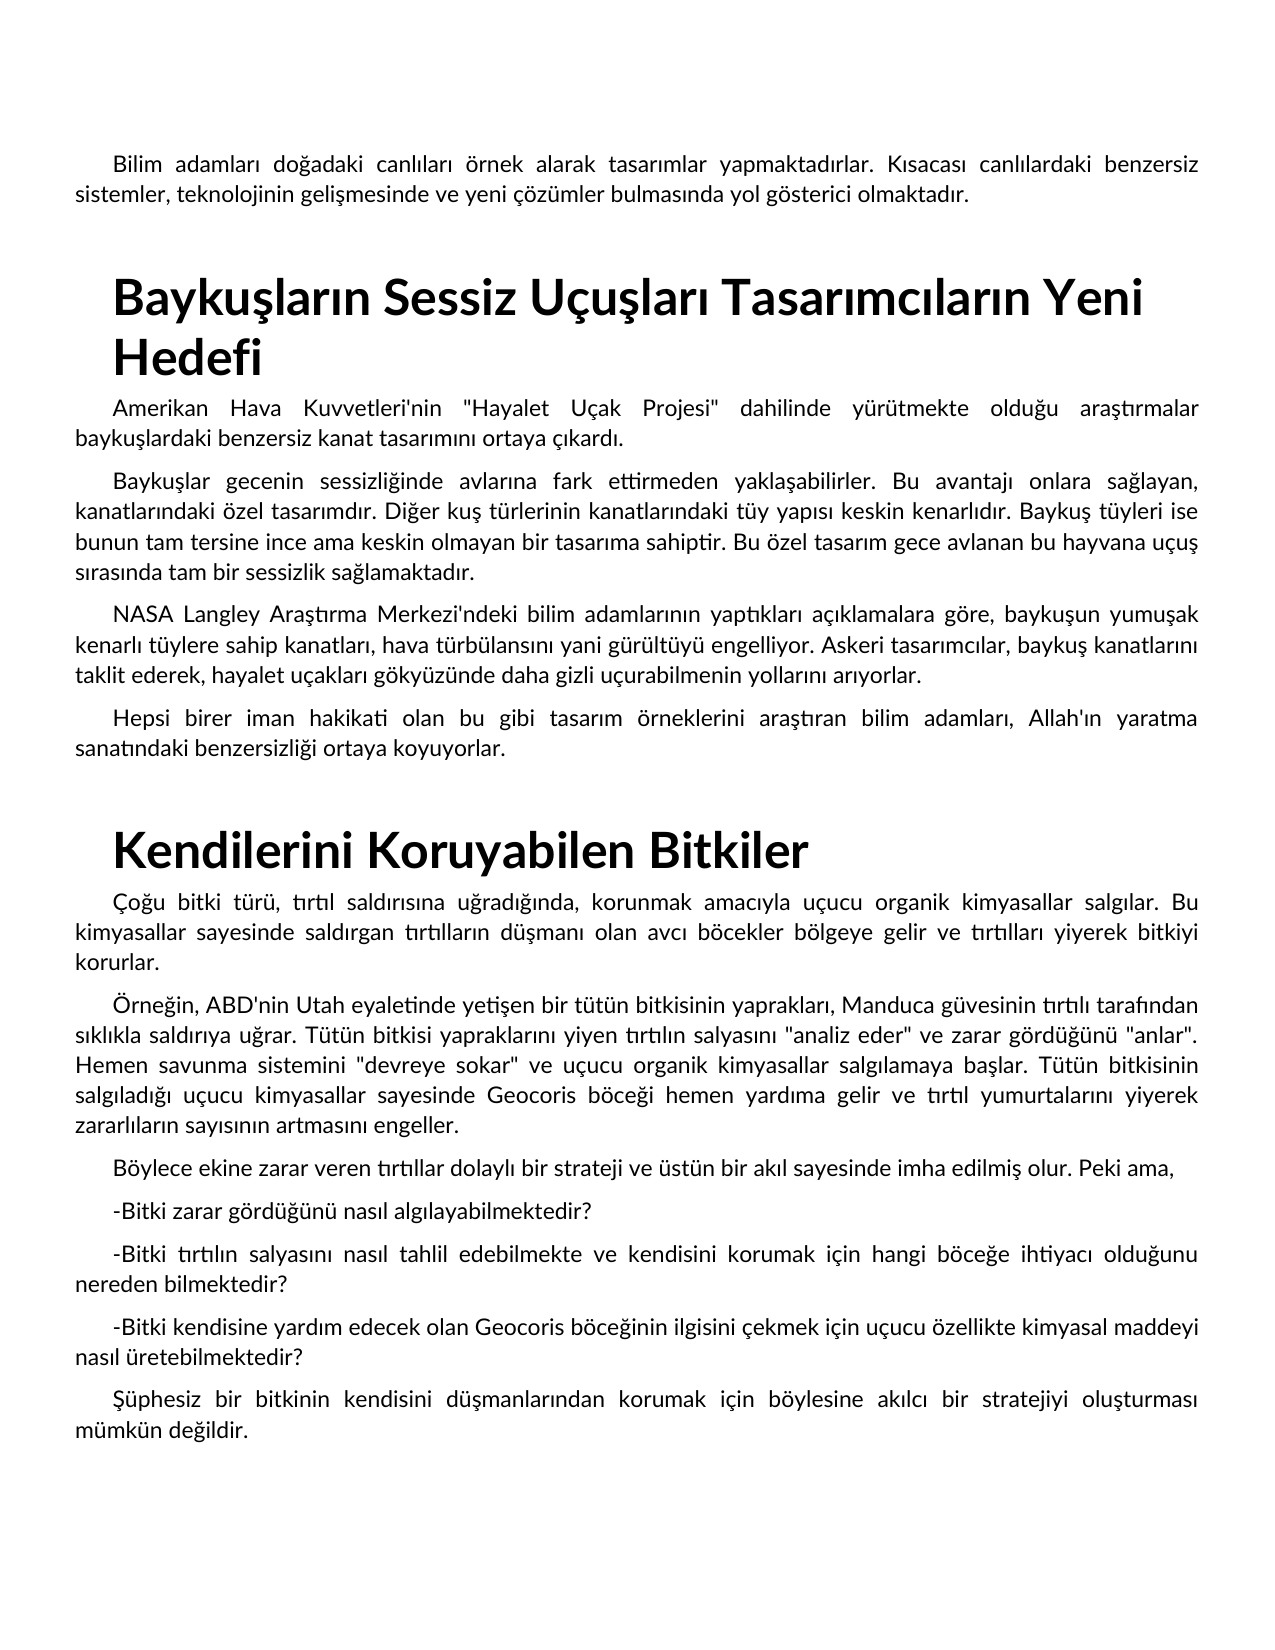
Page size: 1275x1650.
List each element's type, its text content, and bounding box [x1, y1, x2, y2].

text -Bitki tırtılın salyasını nasıl tahlil edebilmekte ve kendisini korumak için hangi böceğe ihtiyacı olduğunu nereden bilmektedir? [75, 1239, 1200, 1297]
text Baykuşlar gecenin sessizliğinde avlarına fark ettirmeden yaklaşabilirler. Bu avantajı onlara sağlayan, kanatlarındaki özel tasarımdır. Diğer kuş türlerinin kanatlarındaki tüy yapısı keskin kenarlıdır. Baykuş tüyleri ise bunun tam tersine ince ama keskin olmayan bir tasarıma sahiptir. Bu özel tasarım gece avlanan bu hayvana uçuş sırasında tam bir sessizlik sağlamaktadır. [75, 467, 1200, 585]
text Şüphesiz bir bitkinin kendisini düşmanlarından korumak için böylesine akılcı bir stratejiyi oluşturması mümkün değildir. [75, 1385, 1200, 1443]
text -Bitki kendisine yardım edecek olan Geocoris böceğinin ilgisini çekmek için uçucu özellikte kimyasal maddeyi nasıl üretebilmektedir? [75, 1312, 1200, 1370]
text Örneğin, ABD'nin Utah eyaletinde yetişen bir tütün bitkisinin yaprakları, Manduca güvesinin tırtılı tarafından sıklıkla saldırıya uğrar. Tütün bitkisi yapraklarını yiyen tırtılın salyasını "analiz eder" ve zarar gördüğünü "anlar". Hemen savunma sistemini "devreye sokar" ve uçucu organik kimyasallar salgılamaya başlar. Tütün bitkisinin salgıladığı uçucu kimyasallar sayesinde Geocoris böceği hemen yardıma gelir ve tırtıl yumurtalarını yiyerek zararlıların sayısının artmasını engeller. [75, 990, 1200, 1139]
text Çoğu bitki türü, tırtıl saldırısına uğradığında, korunmak amacıyla uçucu organik kimyasallar salgılar. Bu kimyasallar sayesinde saldırgan tırtılların düşmanı olan avcı böcekler bölgeye gelir ve tırtılları yiyerek bitkiyi korurlar. [75, 887, 1200, 975]
text NASA Langley Araştırma Merkezi'ndeki bilim adamlarının yaptıkları açıklamalara göre, baykuşun yumuşak kenarlı tüylere sahip kanatları, hava türbülansını yani gürültüyü engelliyor. Askeri tasarımcılar, baykuş kanatlarını taklit ederek, hayalet uçakları gökyüzünde daha gizli uçurabilmenin yollarını arıyorlar. [75, 600, 1200, 688]
text Hepsi birer iman hakikati olan bu gibi tasarım örneklerini araştıran bilim adamları, Allah'ın yaratma sanatındaki benzersizliği ortaya koyuyorlar. [75, 703, 1200, 761]
text Böylece ekine zarar veren tırtıllar dolaylı bir strateji ve üstün bir akıl sayesinde imha edilmiş olur. Peki ama, [75, 1154, 1200, 1181]
subtitle Baykuşların Sessiz Uçuşları Tasarımcıların Yeni Hedefi [112, 266, 1200, 386]
subtitle Kendilerini Koruyabilen Bitkiler [112, 819, 1200, 879]
text -Bitki zarar gördüğünü nasıl algılayabilmektedir? [75, 1197, 1200, 1224]
text Amerikan Hava Kuvvetleri'nin "Hayalet Uçak Projesi" dahilinde yürütmekte olduğu araştırmalar baykuşlardaki benzersiz kanat tasarımını ortaya çıkardı. [75, 394, 1200, 452]
text Bilim adamları doğadaki canlıları örnek alarak tasarımlar yapmaktadırlar. Kısacası canlılardaki benzersiz sistemler, teknolojinin gelişmesinde ve yeni çözümler bulmasında yol gösterici olmaktadır. [75, 150, 1200, 208]
